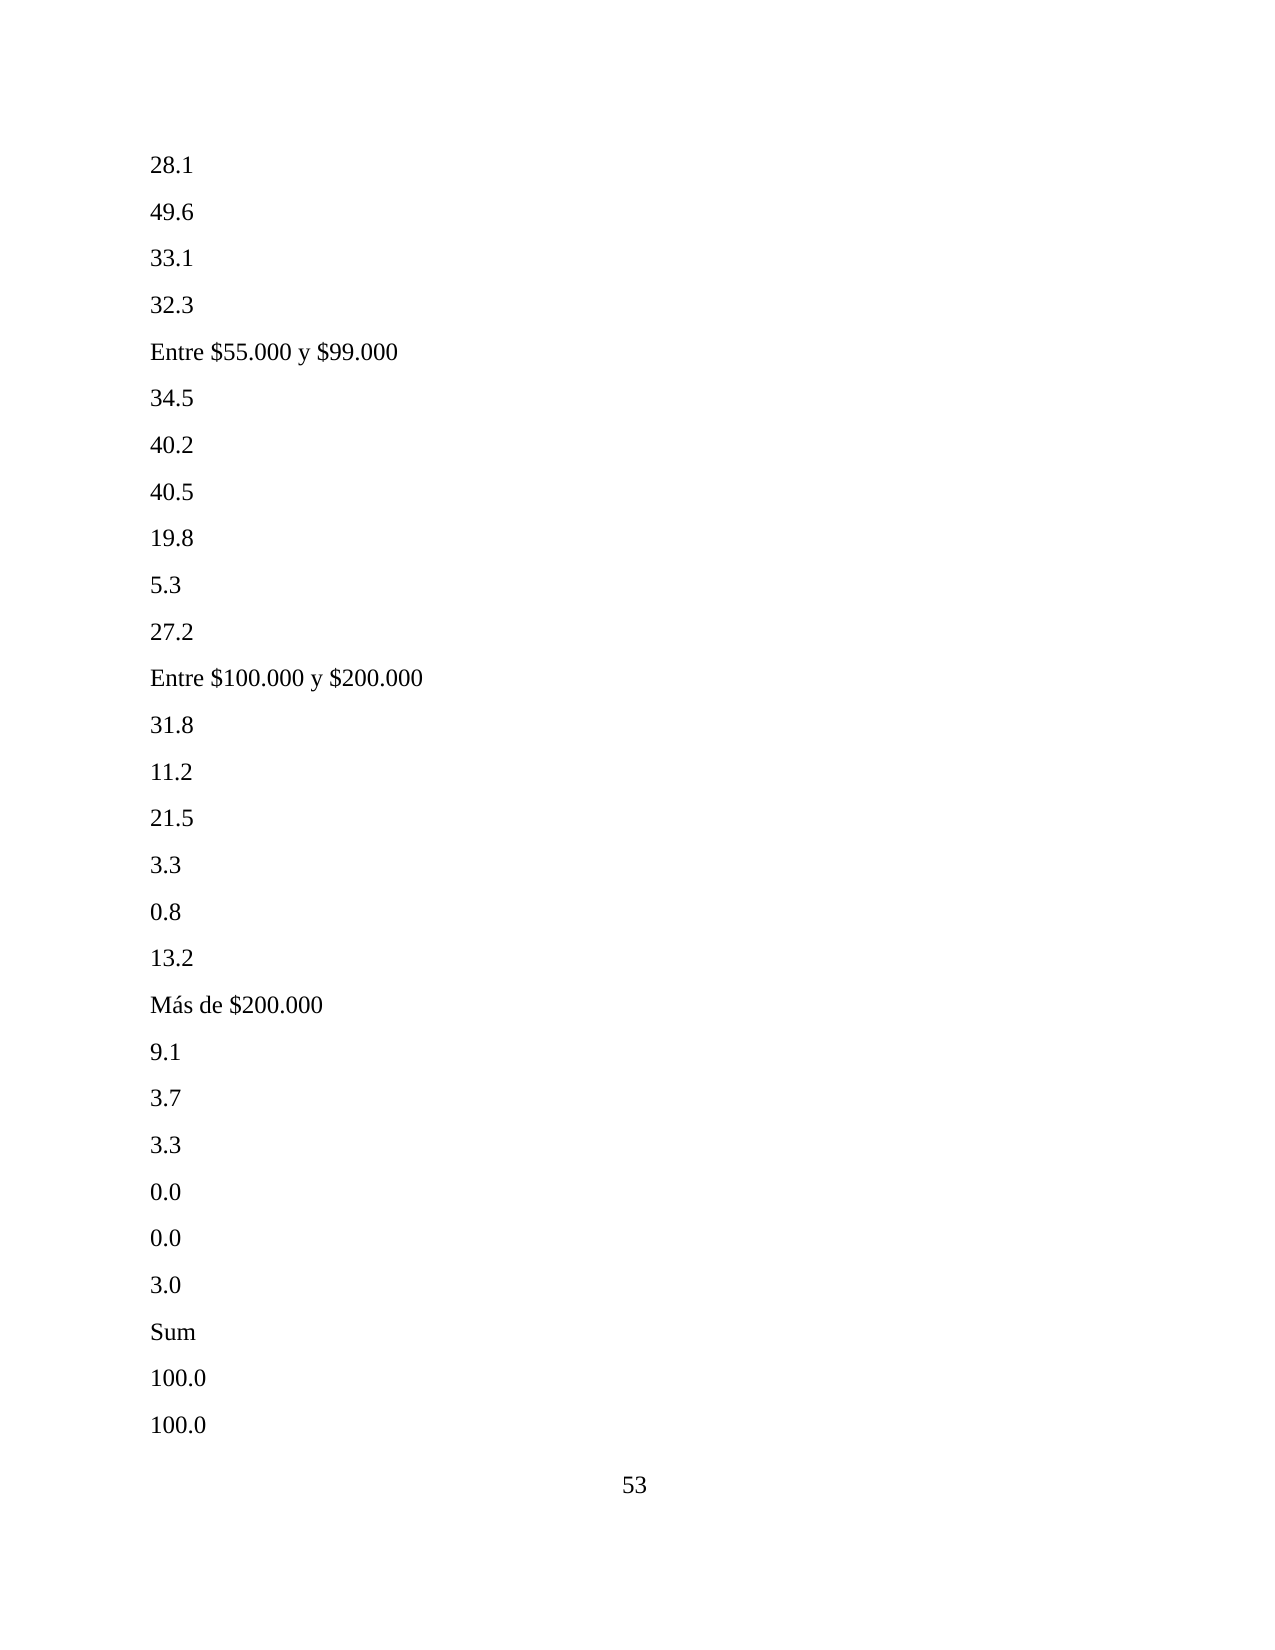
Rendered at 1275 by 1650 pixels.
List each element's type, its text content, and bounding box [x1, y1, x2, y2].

text Sum [150, 1317, 1125, 1345]
text 3.3 [150, 850, 1125, 879]
text 100.0 [150, 1410, 1125, 1439]
text 11.2 [150, 757, 1125, 785]
text 5.3 [150, 570, 1125, 599]
text Entre $100.000 y $200.000 [150, 663, 1125, 692]
text Más de $200.000 [150, 990, 1125, 1019]
text 21.5 [150, 803, 1125, 832]
text 40.2 [150, 430, 1125, 459]
text 34.5 [150, 383, 1125, 412]
text 3.0 [150, 1270, 1125, 1299]
text 100.0 [150, 1363, 1125, 1392]
text 0.0 [150, 1223, 1125, 1252]
text 3.7 [150, 1083, 1125, 1112]
text 32.3 [150, 290, 1125, 319]
text 0.8 [150, 897, 1125, 925]
text 28.1 [150, 150, 1125, 179]
text 40.5 [150, 477, 1125, 505]
text 9.1 [150, 1037, 1125, 1065]
text 3.3 [150, 1130, 1125, 1159]
text 0.0 [150, 1177, 1125, 1205]
text 33.1 [150, 243, 1125, 272]
text 27.2 [150, 617, 1125, 645]
text 19.8 [150, 523, 1125, 552]
text Entre $55.000 y $99.000 [150, 337, 1125, 365]
text 49.6 [150, 197, 1125, 225]
text 31.8 [150, 710, 1125, 739]
text 13.2 [150, 943, 1125, 972]
